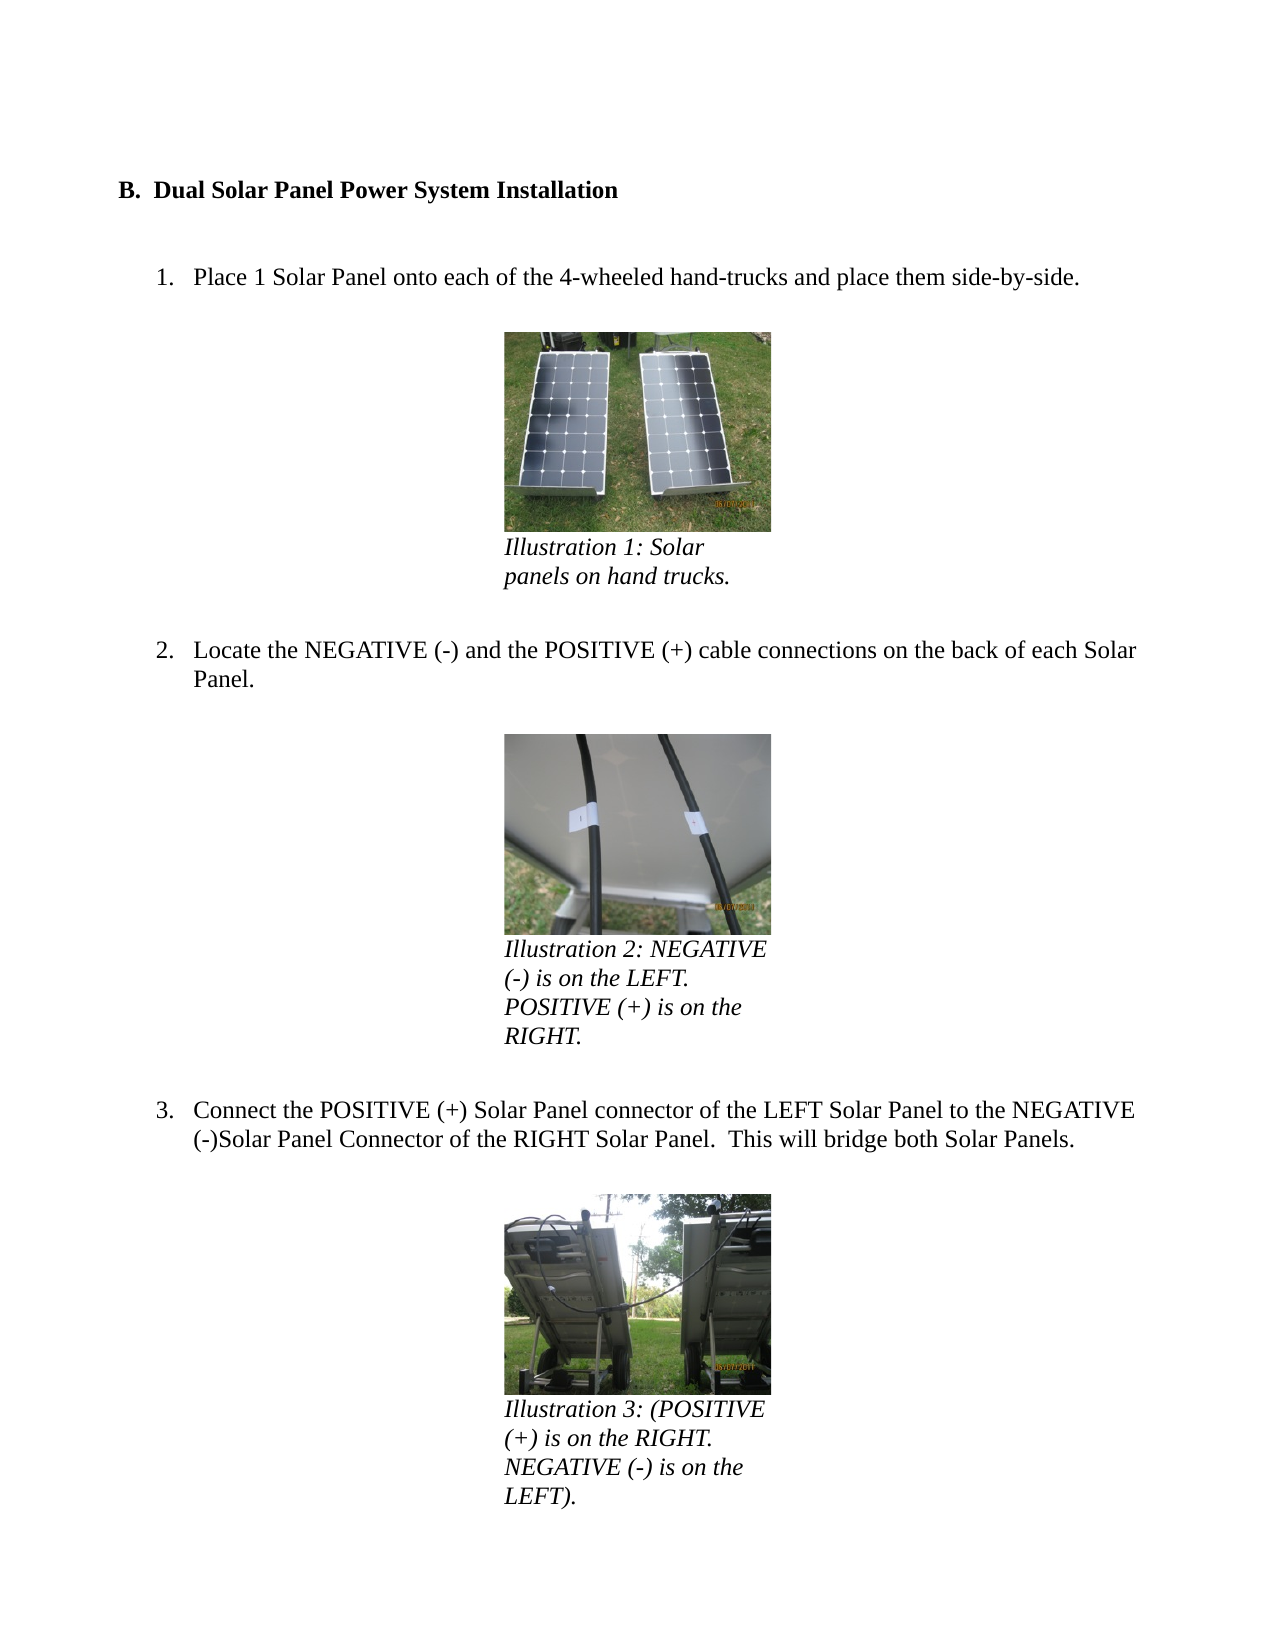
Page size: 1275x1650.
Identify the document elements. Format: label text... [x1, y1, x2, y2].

list Illustration 3: (POSITIVE (+) is on the RIGHT. NEGATIVE (-) is on the LEFT). [504, 1395, 771, 1509]
picture [504, 332, 772, 532]
text Illustration 1: Solar panels on hand trucks. [504, 532, 771, 589]
list Connect the POSITIVE (+) Solar Panel connector of the LEFT Solar Panel to the NEGATIVE (-)Solar Panel Connector of the RIGHT Solar Panel. This will bridge both Solar Panels. [156, 1096, 1157, 1153]
list Locate the NEGATIVE (-) and the POSITIVE (+) cable connections on the back of each Solar Panel. [156, 636, 1157, 693]
picture [504, 1194, 772, 1395]
text B. Dual Solar Panel Power System Installation [118, 176, 1157, 204]
list Illustration 2: NEGATIVE (-) is on the LEFT. POSITIVE (+) is on the RIGHT. [504, 935, 771, 1049]
picture [504, 734, 772, 935]
list Place 1 Solar Panel onto each of the 4-wheeled hand-trucks and place them side-by-side. [156, 262, 1157, 291]
